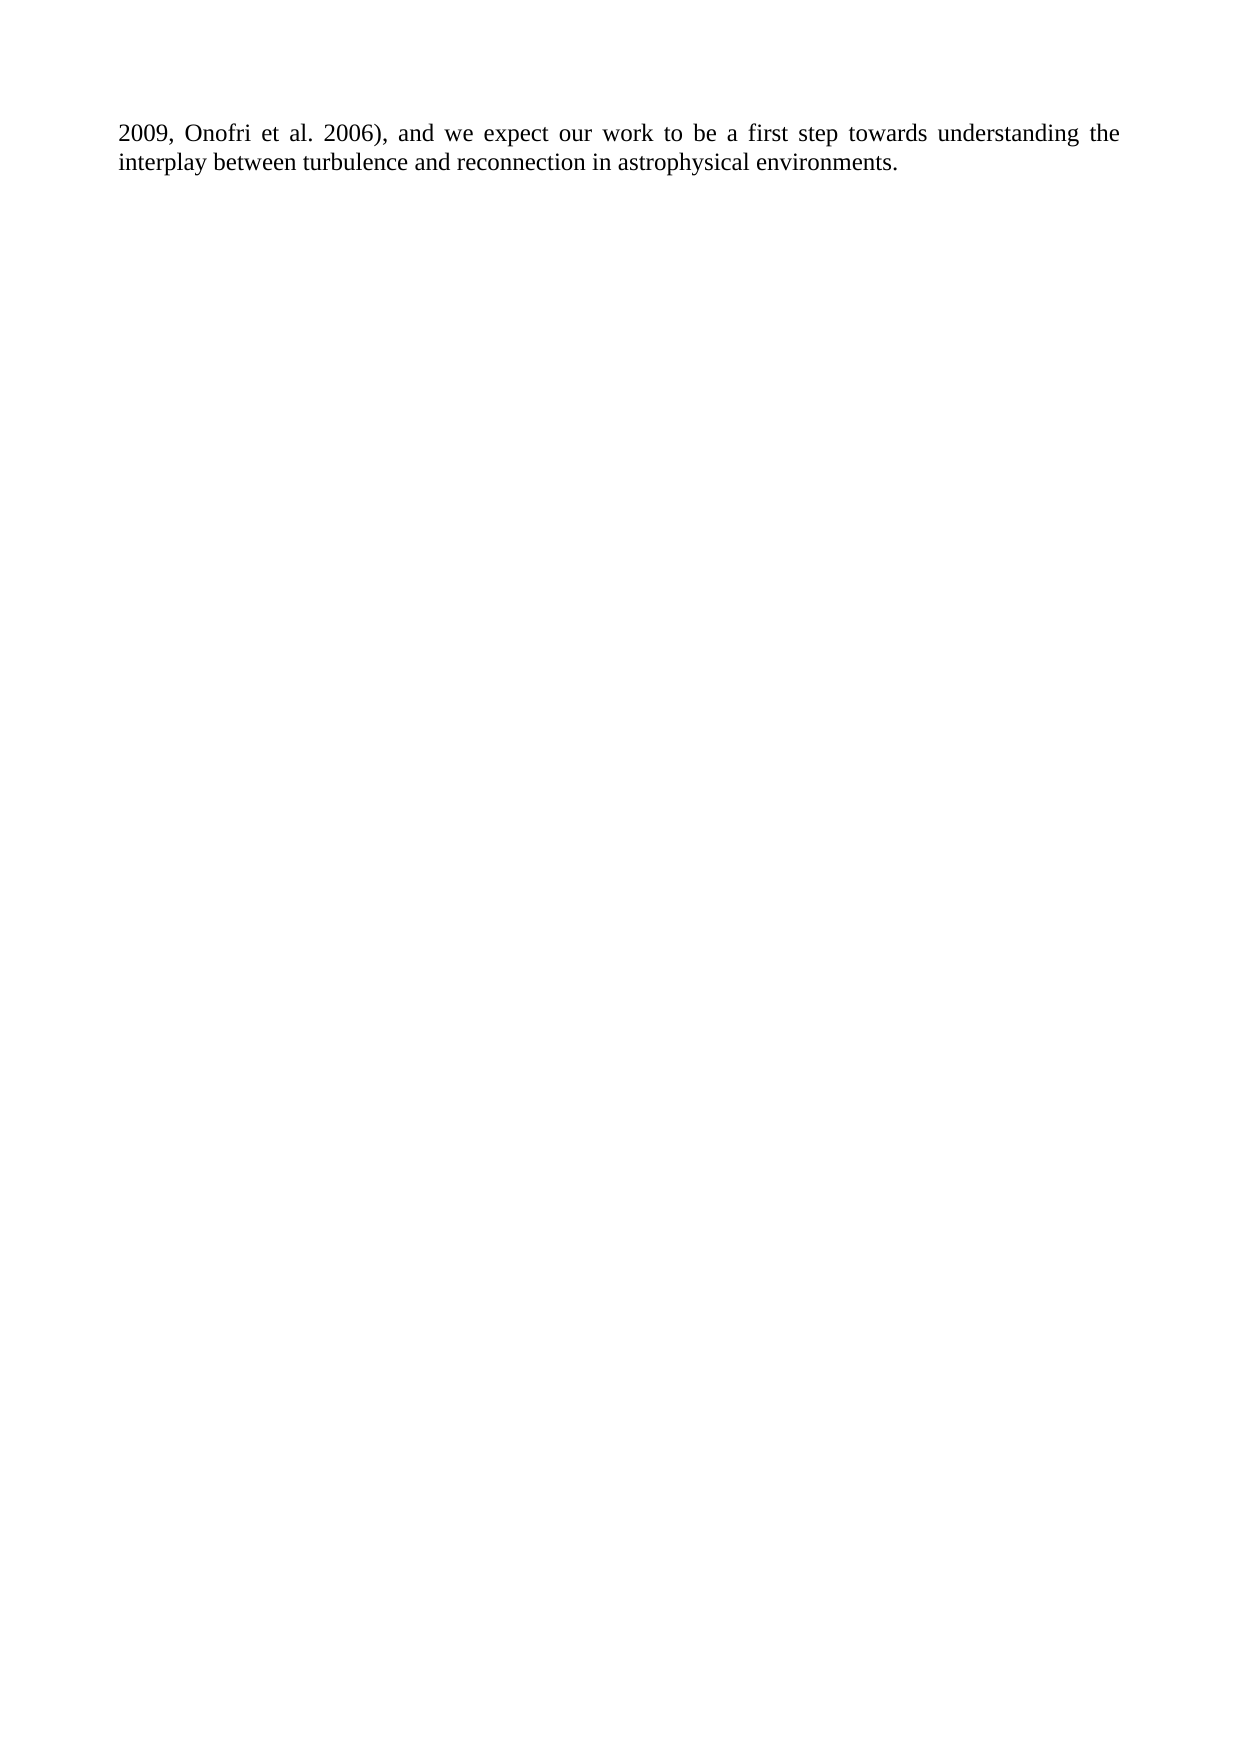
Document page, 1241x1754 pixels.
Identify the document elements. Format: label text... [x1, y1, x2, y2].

text 2009, Onofri et al. 2006), and we expect our work to be a first step towards understanding the interplay between turbulence and reconnection in astrophysical environments. [118, 118, 1122, 176]
